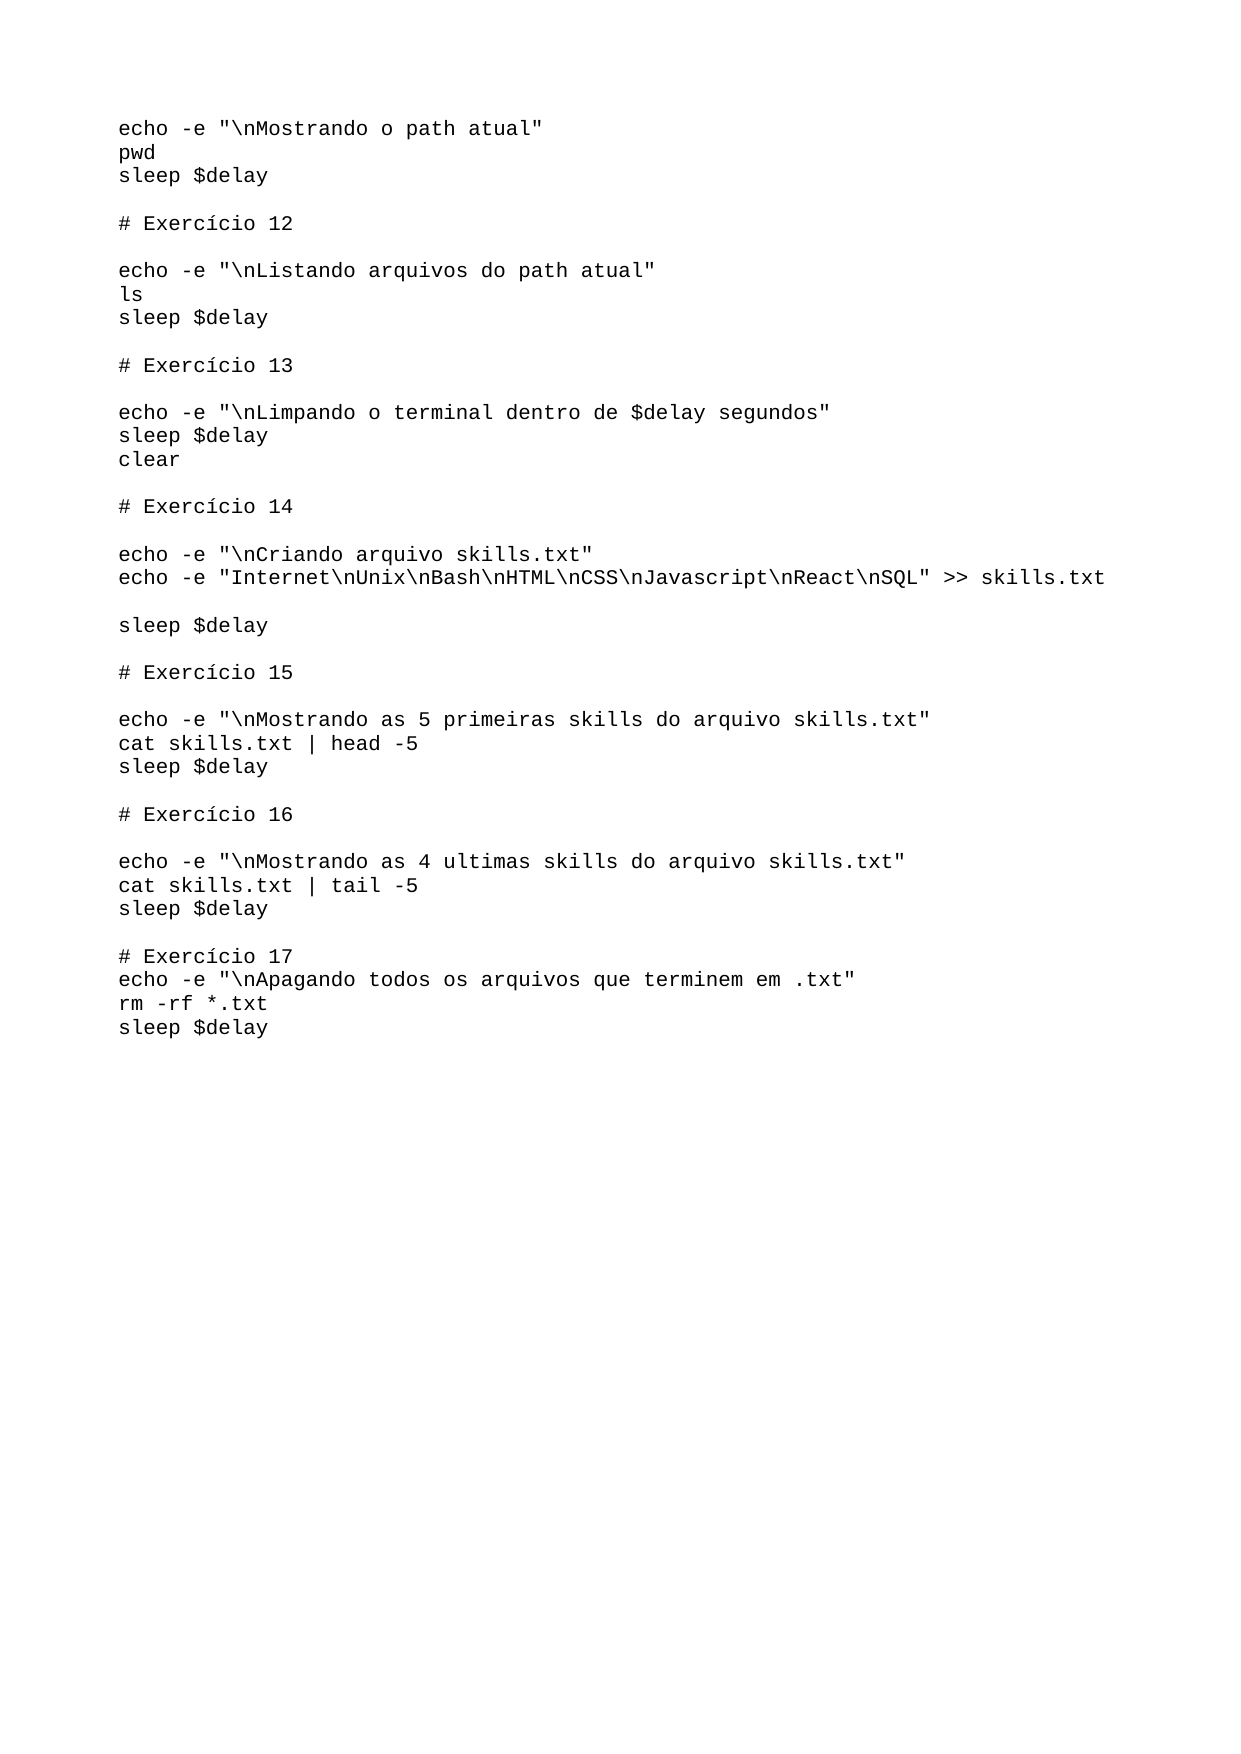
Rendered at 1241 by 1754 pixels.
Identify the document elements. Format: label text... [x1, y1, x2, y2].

text rm -rf *.txt [118, 993, 1122, 1017]
text echo -e "\nApagando todos os arquivos que terminem em .txt" [118, 969, 1122, 993]
text echo -e "\nMostrando o path atual" [118, 118, 1122, 142]
text clear [118, 449, 1122, 473]
text sleep $delay [118, 1017, 1122, 1040]
text # Exercício 12 [118, 213, 1122, 236]
text # Exercício 17 [118, 946, 1122, 969]
text echo -e "\nMostrando as 5 primeiras skills do arquivo skills.txt" [118, 709, 1122, 733]
text # Exercício 14 [118, 496, 1122, 520]
text echo -e "\nCriando arquivo skills.txt" [118, 544, 1122, 567]
text # Exercício 16 [118, 804, 1122, 827]
text # Exercício 13 [118, 354, 1122, 378]
text sleep $delay [118, 426, 1122, 449]
text echo -e "\nLimpando o terminal dentro de $delay segundos" [118, 402, 1122, 426]
text cat skills.txt | tail -5 [118, 875, 1122, 898]
text echo -e "Internet\nUnix\nBash\nHTML\nCSS\nJavascript\nReact\nSQL" >> skills.txt [118, 567, 1122, 591]
text ls [118, 284, 1122, 307]
text sleep $delay [118, 615, 1122, 638]
text pwd [118, 142, 1122, 165]
text sleep $delay [118, 307, 1122, 331]
text sleep $delay [118, 165, 1122, 189]
text echo -e "\nListando arquivos do path atual" [118, 260, 1122, 284]
text echo -e "\nMostrando as 4 ultimas skills do arquivo skills.txt" [118, 851, 1122, 875]
text cat skills.txt | head -5 [118, 733, 1122, 757]
text sleep $delay [118, 898, 1122, 922]
text sleep $delay [118, 757, 1122, 780]
text # Exercício 15 [118, 662, 1122, 686]
